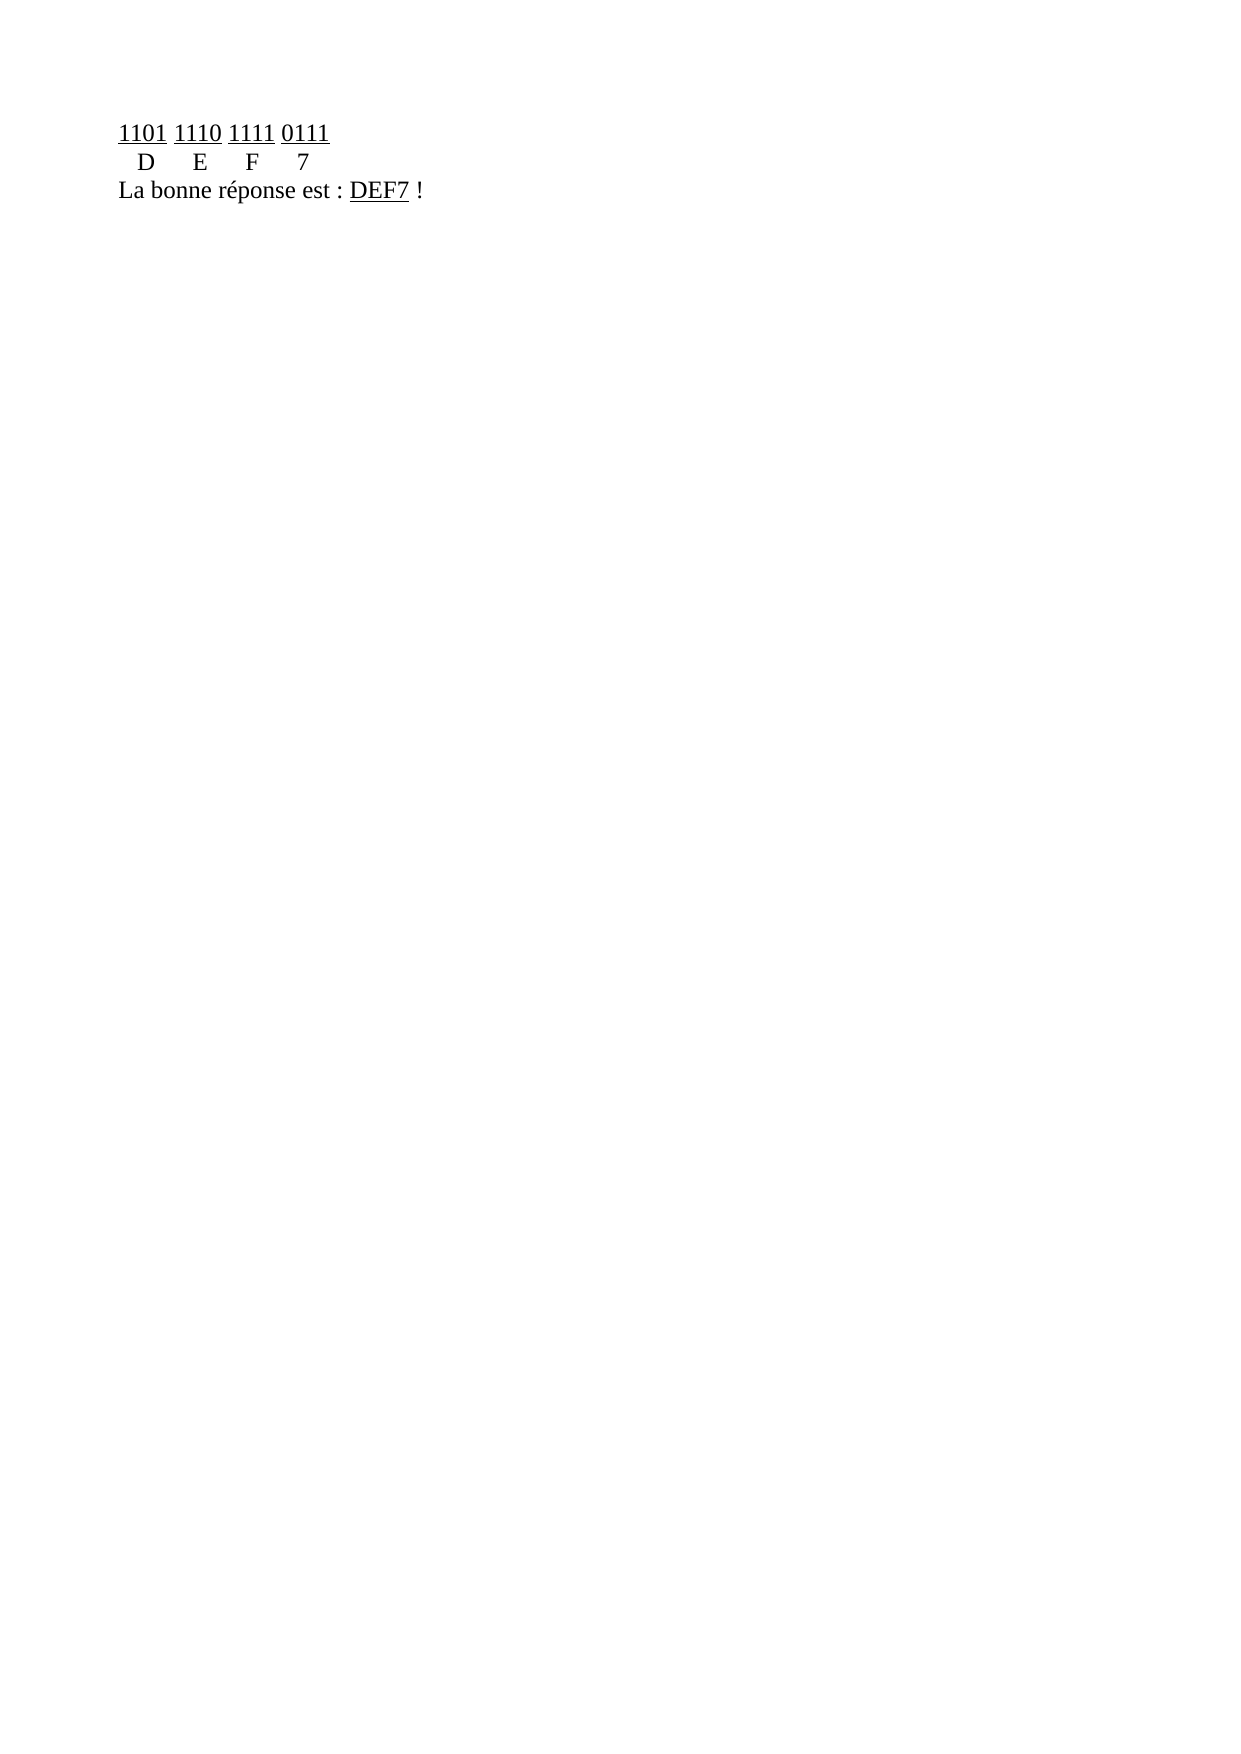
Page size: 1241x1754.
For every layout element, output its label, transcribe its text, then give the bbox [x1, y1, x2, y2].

text La bonne réponse est : DEF7 ! [118, 176, 1122, 204]
text 1101 1110 1111 0111 [118, 118, 1122, 147]
text D E F 7 [118, 147, 1122, 176]
